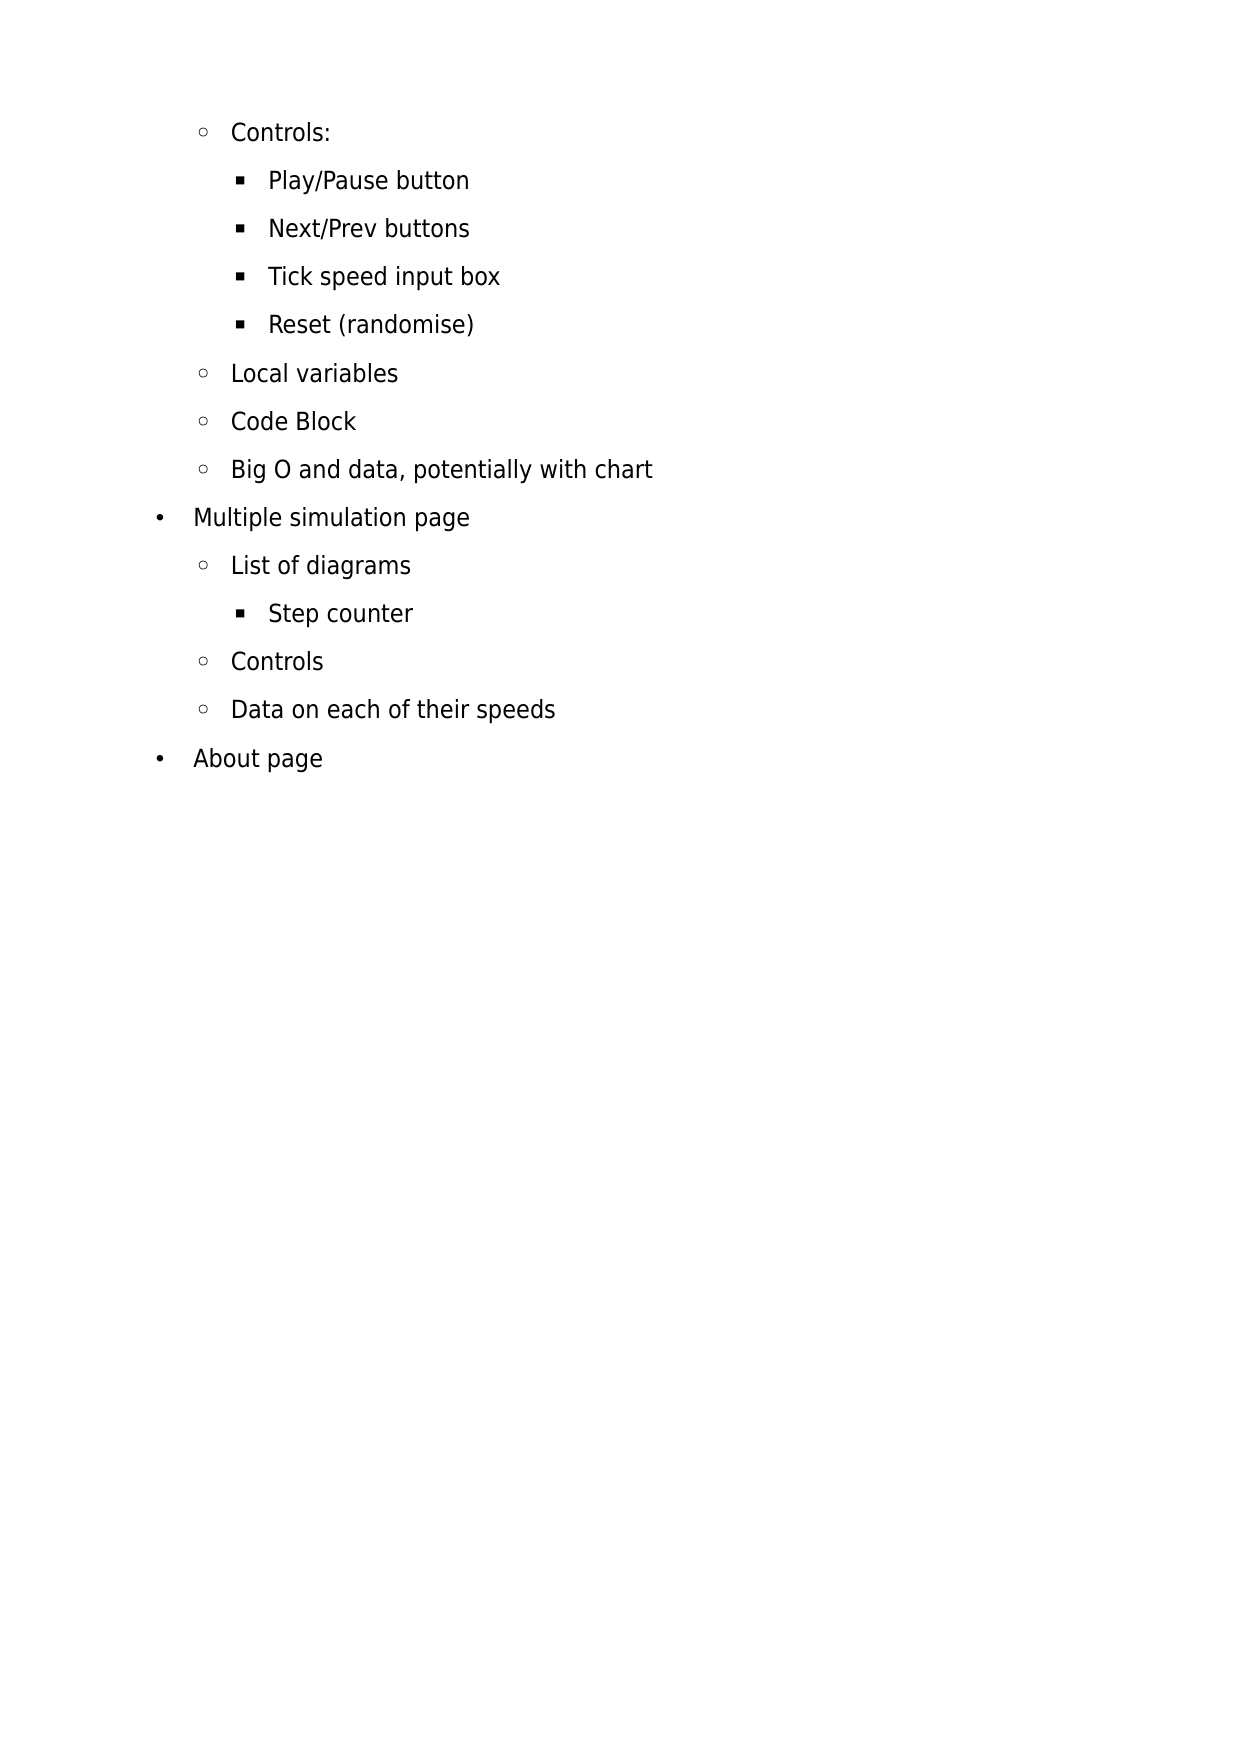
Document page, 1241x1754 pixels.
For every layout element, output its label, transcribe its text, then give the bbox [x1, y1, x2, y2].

list About page [156, 744, 1122, 773]
list List of diagrams [193, 551, 1122, 580]
list Multiple simulation page [156, 503, 1122, 532]
list Next/Prev buttons [231, 214, 1122, 243]
list Controls [193, 647, 1122, 677]
list Big O and data, potentially with chart [193, 455, 1122, 484]
list Reset (randomise) [231, 311, 1122, 340]
list Data on each of their speeds [193, 696, 1122, 725]
list Code Block [193, 407, 1122, 436]
list Controls: [193, 118, 1122, 147]
list Step counter [231, 599, 1122, 628]
list Play/Pause button [231, 166, 1122, 195]
list Local variables [193, 359, 1122, 388]
list Tick speed input box [231, 262, 1122, 292]
